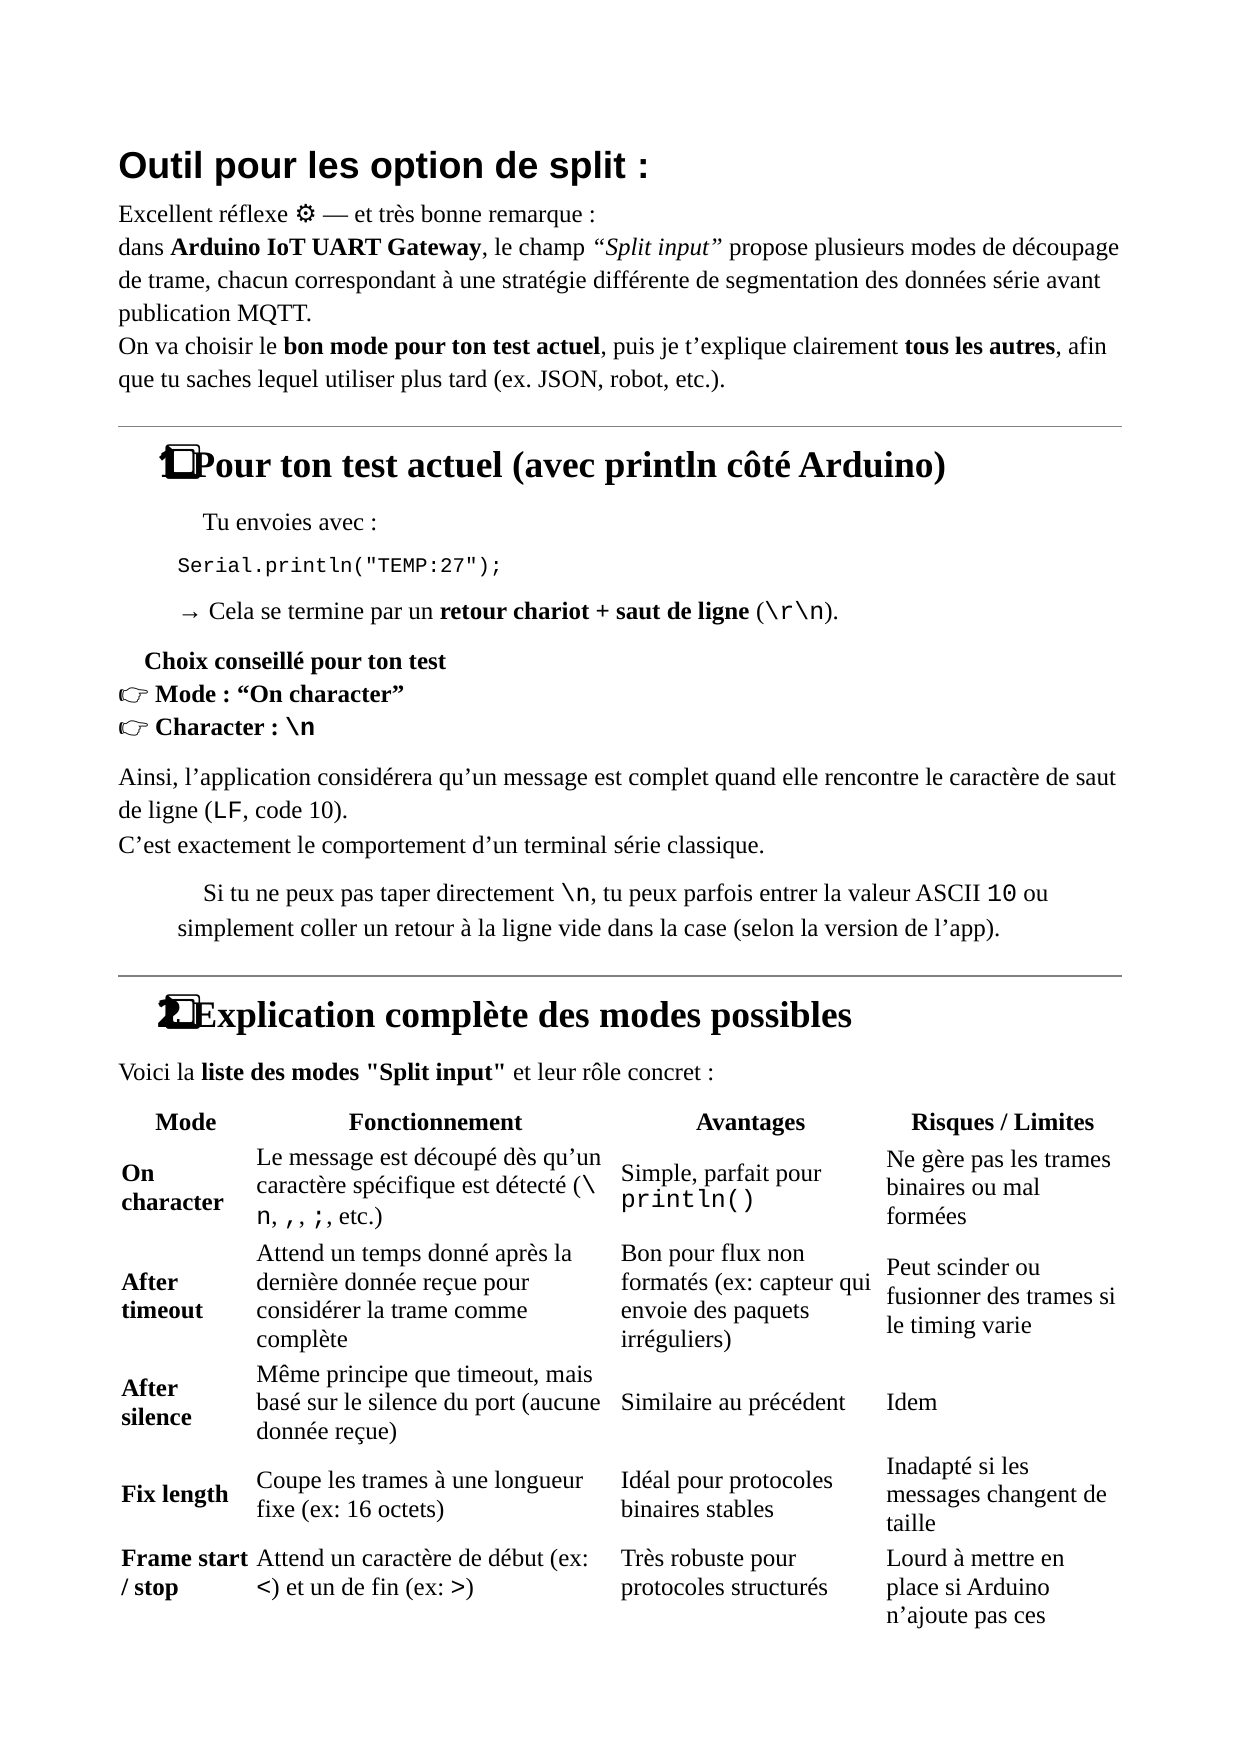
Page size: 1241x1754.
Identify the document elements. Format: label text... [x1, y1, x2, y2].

table_header Risques / Limites [883, 1104, 1122, 1139]
subtitle 🧩 2️⃣ Explication complète des modes possibles [118, 992, 1122, 1036]
table_cell On character [118, 1139, 253, 1235]
text ✅ Choix conseillé pour ton test 👉 Mode : “On character” 👉 Character : \n [118, 646, 1122, 743]
table_cell Attend un caractère de début (ex: <) et un de fin (ex: >) [253, 1540, 618, 1632]
table_cell Ne gère pas les trames binaires ou mal formées [883, 1139, 1122, 1235]
table_cell Inadapté si les messages changent de taille [883, 1448, 1122, 1540]
text Voici la liste des modes "Split input" et leur rôle concret : [118, 1057, 1122, 1085]
table_header Fonctionnement [253, 1104, 618, 1139]
table_header Avantages [618, 1104, 883, 1139]
table_cell Coupe les trames à une longueur fixe (ex: 16 octets) [253, 1448, 618, 1540]
text 🧩 Tu envoies avec : [177, 507, 1063, 536]
table_cell Idéal pour protocoles binaires stables [618, 1448, 883, 1540]
text → Cela se termine par un retour chariot + saut de ligne (\r\n). [177, 596, 1063, 627]
table_cell Peut scinder ou fusionner des trames si le timing varie [883, 1235, 1122, 1356]
text Ainsi, l’application considérera qu’un message est complet quand elle rencontre le caractère de saut de ligne (LF, code 10). C’est exactement le comportement d’un terminal série classique. [118, 762, 1122, 859]
table_cell Simple, parfait pour println() [618, 1139, 883, 1235]
table_cell Même principe que timeout, mais basé sur le silence du port (aucune donnée reçue) [253, 1356, 618, 1448]
table_header Mode [118, 1104, 253, 1139]
text Excellent réflexe ⚙️ — et très bonne remarque : dans Arduino IoT UART Gateway, le champ “Split input” propose plusieurs modes de découpage de trame, chacun correspondant à une stratégie différente de segmentation des données série avant publication MQTT. On va choisir le bon mode pour ton test actuel, puis je t’explique clairement tous les autres, afin que tu saches lequel utiliser plus tard (ex. JSON, robot, etc.). [118, 199, 1122, 393]
subtitle Outil pour les option de split : [118, 143, 1122, 186]
table_cell Bon pour flux non formatés (ex: capteur qui envoie des paquets irréguliers) [618, 1235, 883, 1356]
table_cell After timeout [118, 1235, 253, 1356]
table_cell Attend un temps donné après la dernière donnée reçue pour considérer la trame comme complète [253, 1235, 618, 1356]
table_cell Frame start / stop [118, 1540, 253, 1632]
text Serial.println("TEMP:27"); [177, 555, 1063, 578]
table_cell After silence [118, 1356, 253, 1448]
table_cell Similaire au précédent [618, 1356, 883, 1448]
table_cell Lourd à mettre en place si Arduino n’ajoute pas ces [883, 1540, 1122, 1632]
table_cell Très robuste pour protocoles structurés [618, 1540, 883, 1632]
table_cell Le message est découpé dès qu’un caractère spécifique est détecté (\n, ,, ;, etc.) [253, 1139, 618, 1235]
text 💡 Si tu ne peux pas taper directement \n, tu peux parfois entrer la valeur ASCII 10 ou simplement coller un retour à la ligne vide dans la case (selon la version de l’app). [177, 878, 1063, 942]
table_cell Idem [883, 1356, 1122, 1448]
subtitle 🎯 1️⃣ Pour ton test actuel (avec println côté Arduino) [118, 443, 1122, 486]
table_cell Fix length [118, 1448, 253, 1540]
